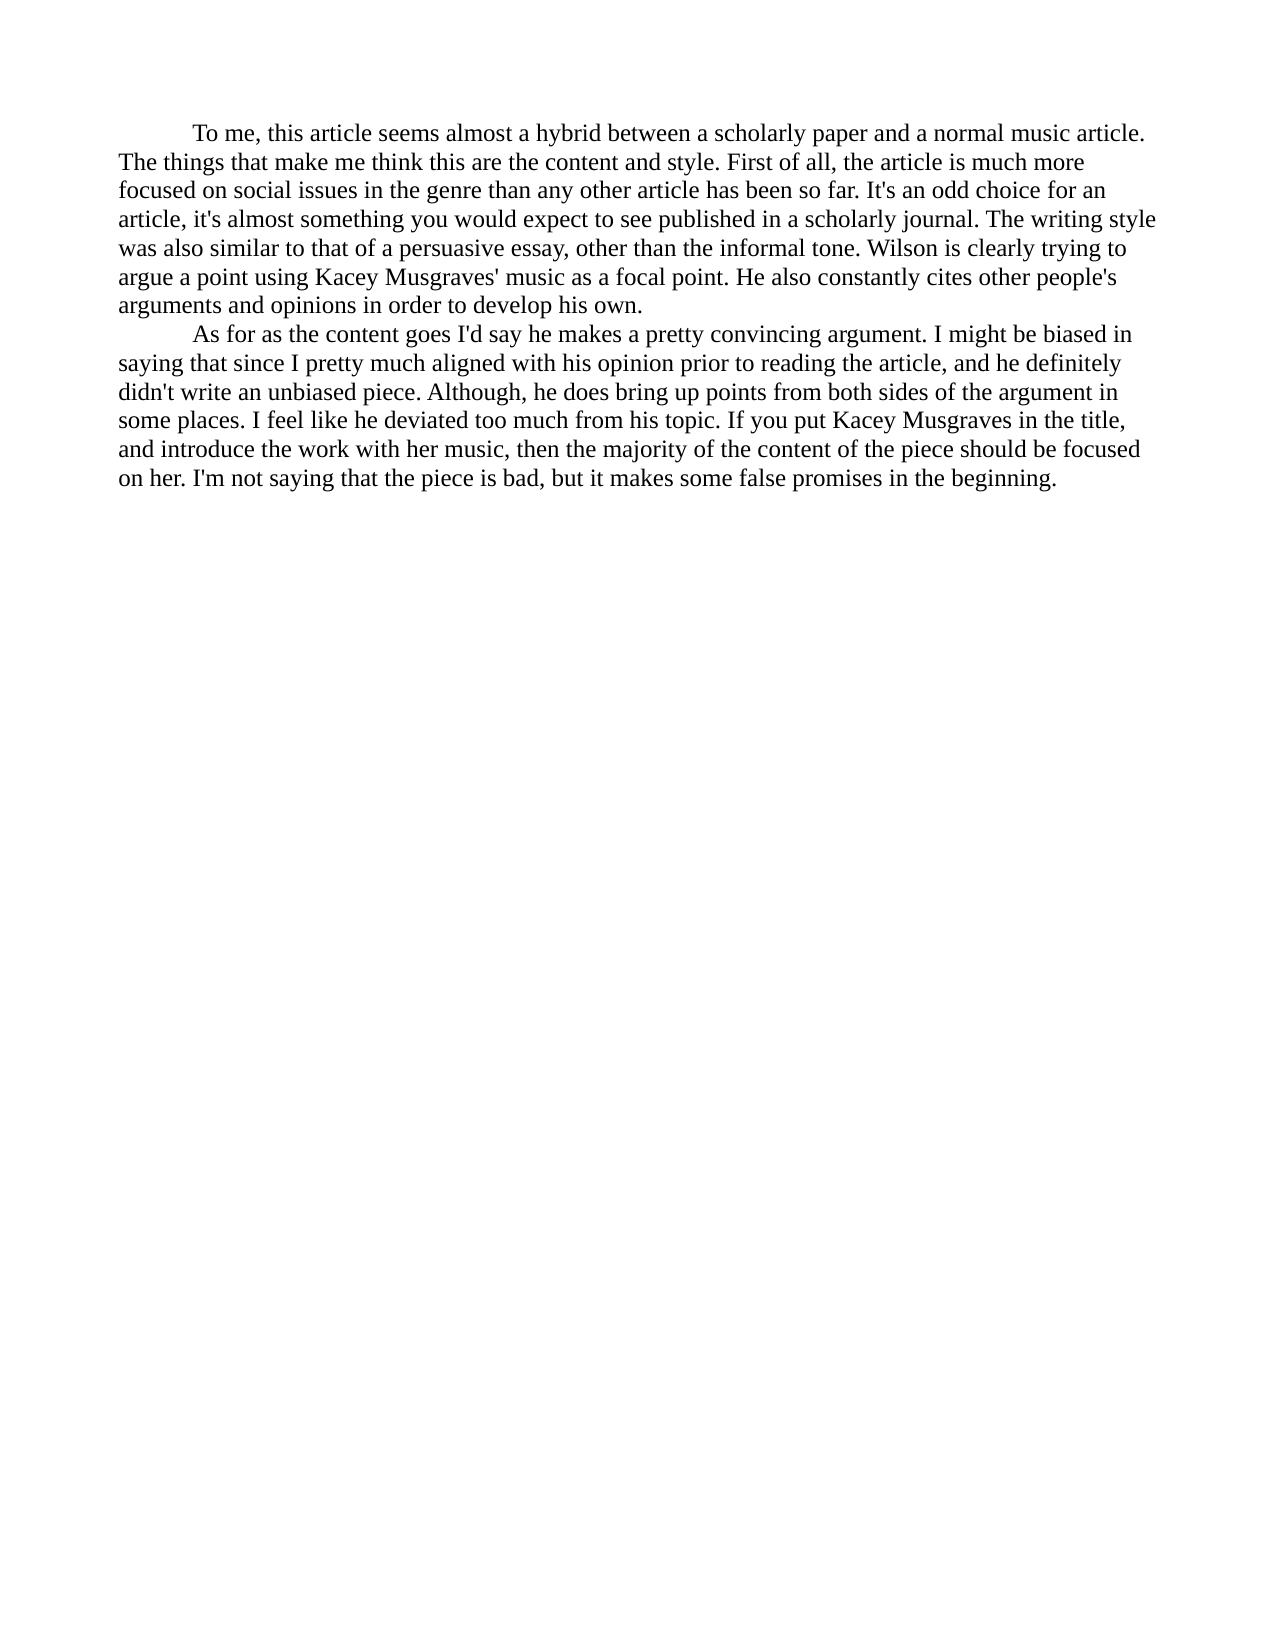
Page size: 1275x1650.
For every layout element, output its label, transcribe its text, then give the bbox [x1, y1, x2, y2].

text To me, this article seems almost a hybrid between a scholarly paper and a normal music article. The things that make me think this are the content and style. First of all, the article is much more focused on social issues in the genre than any other article has been so far. It's an odd choice for an article, it's almost something you would expect to see published in a scholarly journal. The writing style was also similar to that of a persuasive essay, other than the informal tone. Wilson is clearly trying to argue a point using Kacey Musgraves' music as a focal point. He also constantly cites other people's arguments and opinions in order to develop his own. [118, 118, 1157, 319]
text As for as the content goes I'd say he makes a pretty convincing argument. I might be biased in saying that since I pretty much aligned with his opinion prior to reading the article, and he definitely didn't write an unbiased piece. Although, he does bring up points from both sides of the argument in some places. I feel like he deviated too much from his topic. If you put Kacey Musgraves in the title, and introduce the work with her music, then the majority of the content of the piece should be focused on her. I'm not saying that the piece is bad, but it makes some false promises in the beginning. [118, 319, 1157, 492]
